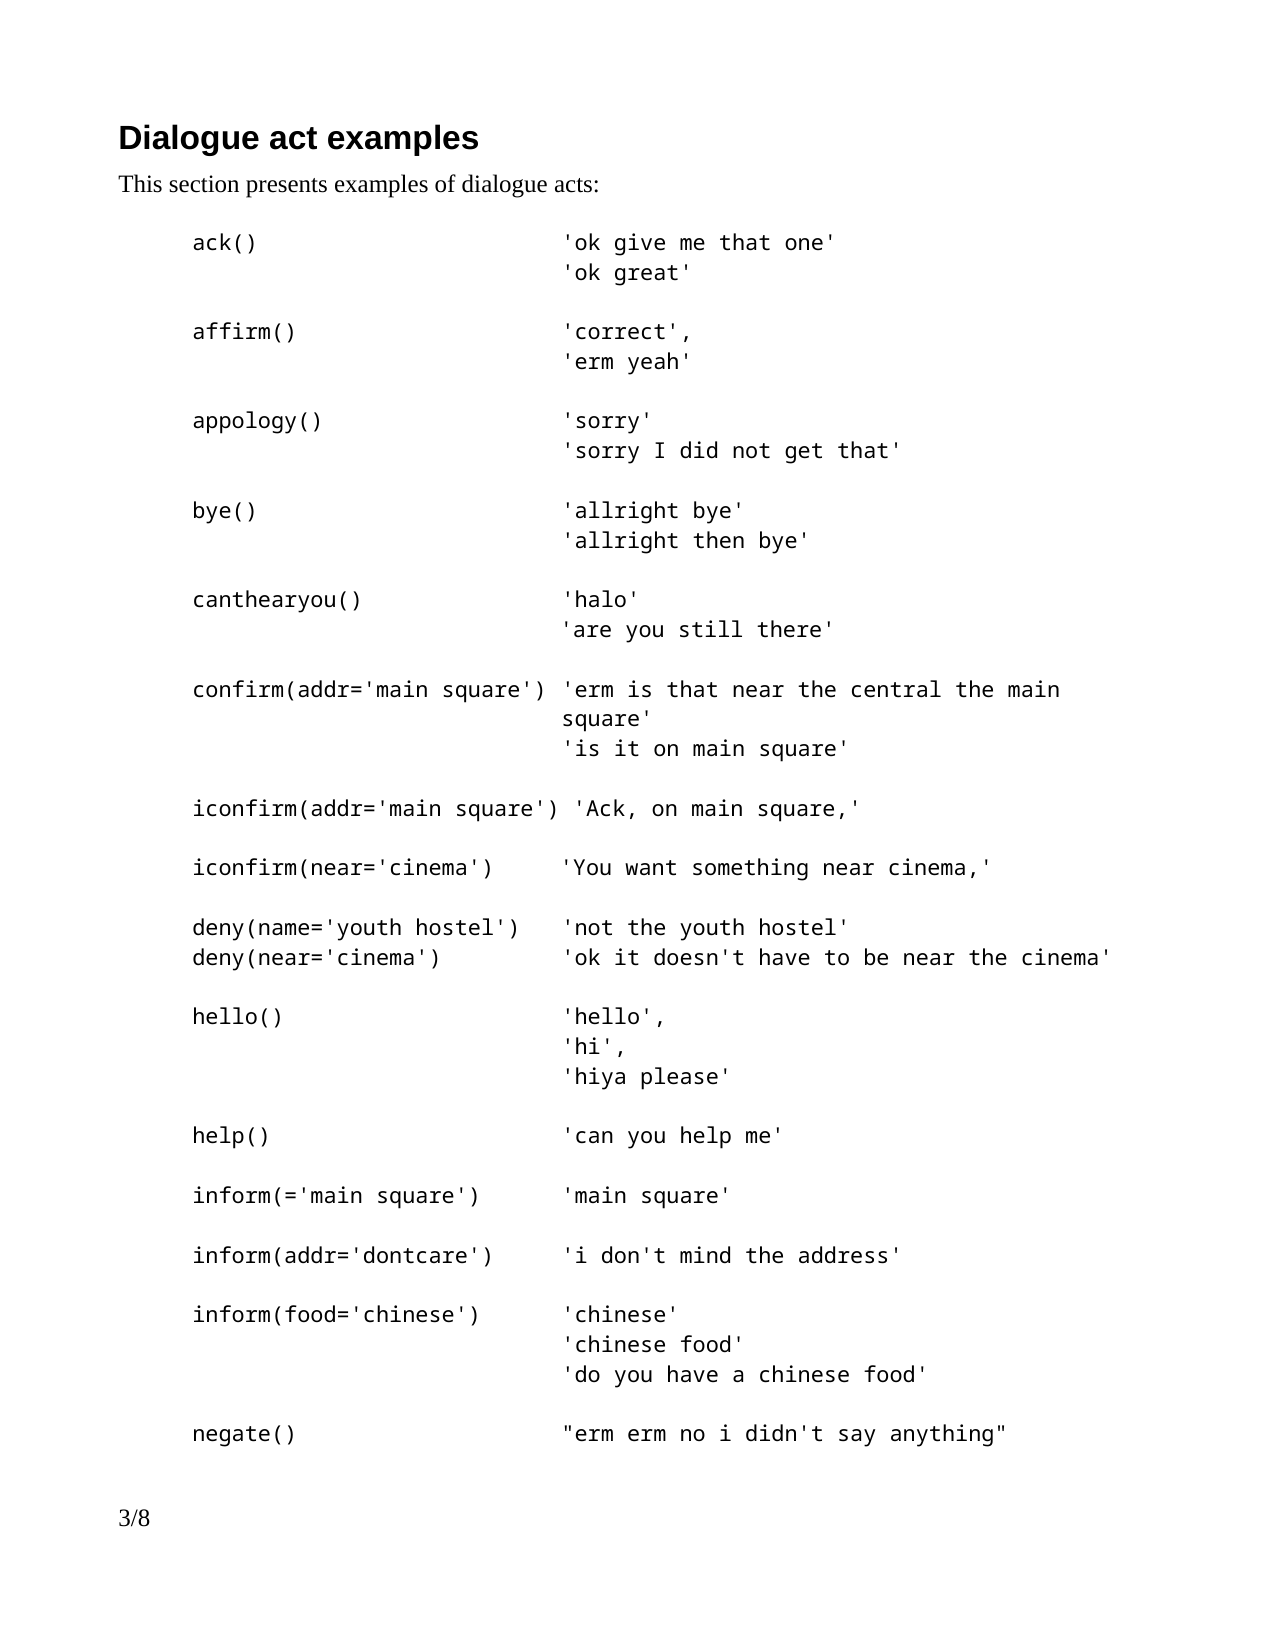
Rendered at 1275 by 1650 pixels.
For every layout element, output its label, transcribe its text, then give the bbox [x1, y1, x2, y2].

text 'hiya please' [192, 1061, 1157, 1091]
text 'chinese food' [192, 1329, 1157, 1359]
text deny(name='youth hostel') 'not the youth hostel' [192, 912, 1157, 942]
text 'sorry I did not get that' [192, 435, 1157, 465]
text ack() 'ok give me that one' [192, 227, 1157, 257]
text 'do you have a chinese food' [192, 1359, 1157, 1389]
text 'hi', [192, 1031, 1157, 1061]
text 'ok great' [192, 257, 1157, 286]
text iconfirm(near='cinema') 'You want something near cinema,' [192, 852, 1157, 882]
text 'are you still there' [192, 614, 1157, 644]
text deny(near='cinema') 'ok it doesn't have to be near the cinema' [192, 942, 1157, 972]
text appology() 'sorry' [192, 406, 1157, 435]
text inform(='main square') 'main square' [192, 1180, 1157, 1210]
text negate() "erm erm no i didn't say anything" [192, 1418, 1157, 1448]
text canthearyou() 'halo' [192, 584, 1157, 614]
subtitle Dialogue act examples [118, 118, 1157, 157]
text bye() 'allright bye' [192, 495, 1157, 525]
text help() 'can you help me' [192, 1121, 1157, 1150]
text 'allright then bye' [192, 525, 1157, 554]
text affirm() 'correct', [192, 316, 1157, 346]
text inform(food='chinese') 'chinese' [192, 1299, 1157, 1329]
text 'erm yeah' [192, 346, 1157, 376]
text hello() 'hello', [192, 1001, 1157, 1031]
text This section presents examples of dialogue acts: [118, 169, 1157, 198]
text confirm(addr='main square') 'erm is that near the central the main square' [192, 674, 1157, 733]
text 'is it on main square' [192, 733, 1157, 763]
text iconfirm(addr='main square') 'Ack, on main square,' [192, 793, 1157, 823]
text inform(addr='dontcare') 'i don't mind the address' [192, 1240, 1157, 1269]
